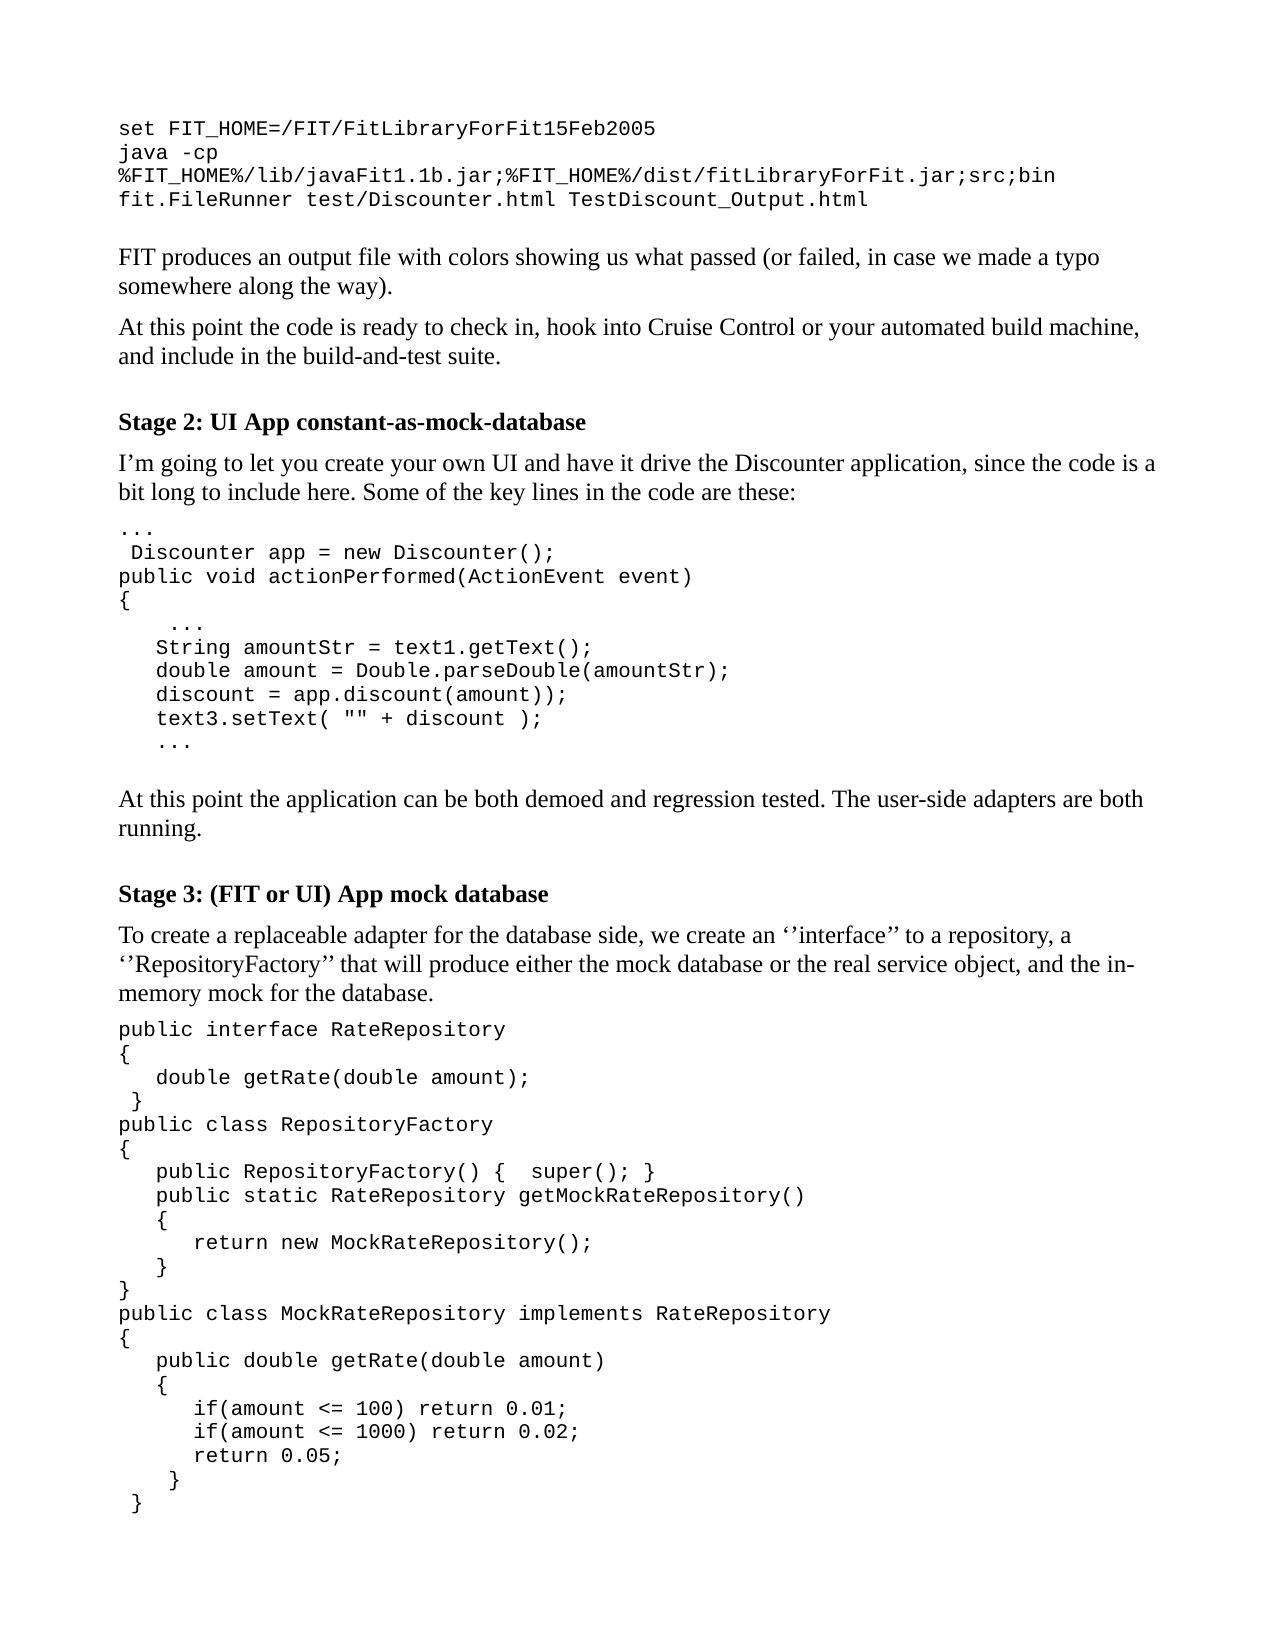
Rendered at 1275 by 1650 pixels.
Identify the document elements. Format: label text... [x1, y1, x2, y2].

text public static RateRepository getMockRateRepository() [118, 1185, 1157, 1208]
subtitle Stage 2: UI App constant-as-mock-database [118, 407, 1157, 436]
text At this point the code is ready to check in, hook into Cruise Control or your automated build machine, and include in the build-and-test suite. [118, 312, 1157, 370]
text public class MockRateRepository implements RateRepository [118, 1303, 1157, 1327]
text At this point the application can be both demoed and regression tested. The user-side adapters are both running. [118, 784, 1157, 842]
text } [118, 1492, 1157, 1516]
text public RepositoryFactory() { super(); } [118, 1161, 1157, 1185]
text ... [118, 731, 1157, 755]
text } [118, 1469, 1157, 1492]
text public class RepositoryFactory [118, 1114, 1157, 1138]
text fit.FileRunner test/Discounter.html TestDiscount_Output.html [118, 189, 1157, 213]
text java -cp %FIT_HOME%/lib/javaFit1.1b.jar;%FIT_HOME%/dist/fitLibraryForFit.jar;src;bin [118, 142, 1157, 189]
text ... [118, 518, 1157, 542]
text Discounter app = new Discounter(); [118, 542, 1157, 566]
text public double getRate(double amount) [118, 1350, 1157, 1374]
text { [118, 1327, 1157, 1350]
text return new MockRateRepository(); [118, 1232, 1157, 1256]
text To create a replaceable adapter for the database side, we create an ‘’interface’’ to a repository, a ‘’RepositoryFactory’’ that will produce either the mock database or the real service object, and the in-memory mock for the database. [118, 921, 1157, 1007]
text { [118, 1138, 1157, 1161]
text return 0.05; [118, 1445, 1157, 1469]
text text3.setText( "" + discount ); [118, 708, 1157, 731]
text double amount = Double.parseDouble(amountStr); [118, 660, 1157, 684]
text public void actionPerformed(ActionEvent event) [118, 566, 1157, 589]
text } [118, 1090, 1157, 1114]
text { [118, 1043, 1157, 1067]
text } [118, 1256, 1157, 1279]
text { [118, 1374, 1157, 1398]
text String amountStr = text1.getText(); [118, 637, 1157, 660]
text set FIT_HOME=/FIT/FitLibraryForFit15Feb2005 [118, 118, 1157, 142]
text { [118, 589, 1157, 613]
text { [118, 1208, 1157, 1232]
text double getRate(double amount); [118, 1067, 1157, 1090]
text if(amount <= 1000) return 0.02; [118, 1421, 1157, 1445]
text FIT produces an output file with colors showing us what passed (or failed, in case we made a typo somewhere along the way). [118, 242, 1157, 300]
subtitle Stage 3: (FIT or UI) App mock database [118, 879, 1157, 908]
text public interface RateRepository [118, 1019, 1157, 1043]
text ... [118, 613, 1157, 637]
text if(amount <= 100) return 0.01; [118, 1398, 1157, 1421]
text discount = app.discount(amount)); [118, 684, 1157, 708]
text } [118, 1279, 1157, 1303]
text I’m going to let you create your own UI and have it drive the Discounter application, since the code is a bit long to include here. Some of the key lines in the code are these: [118, 448, 1157, 506]
